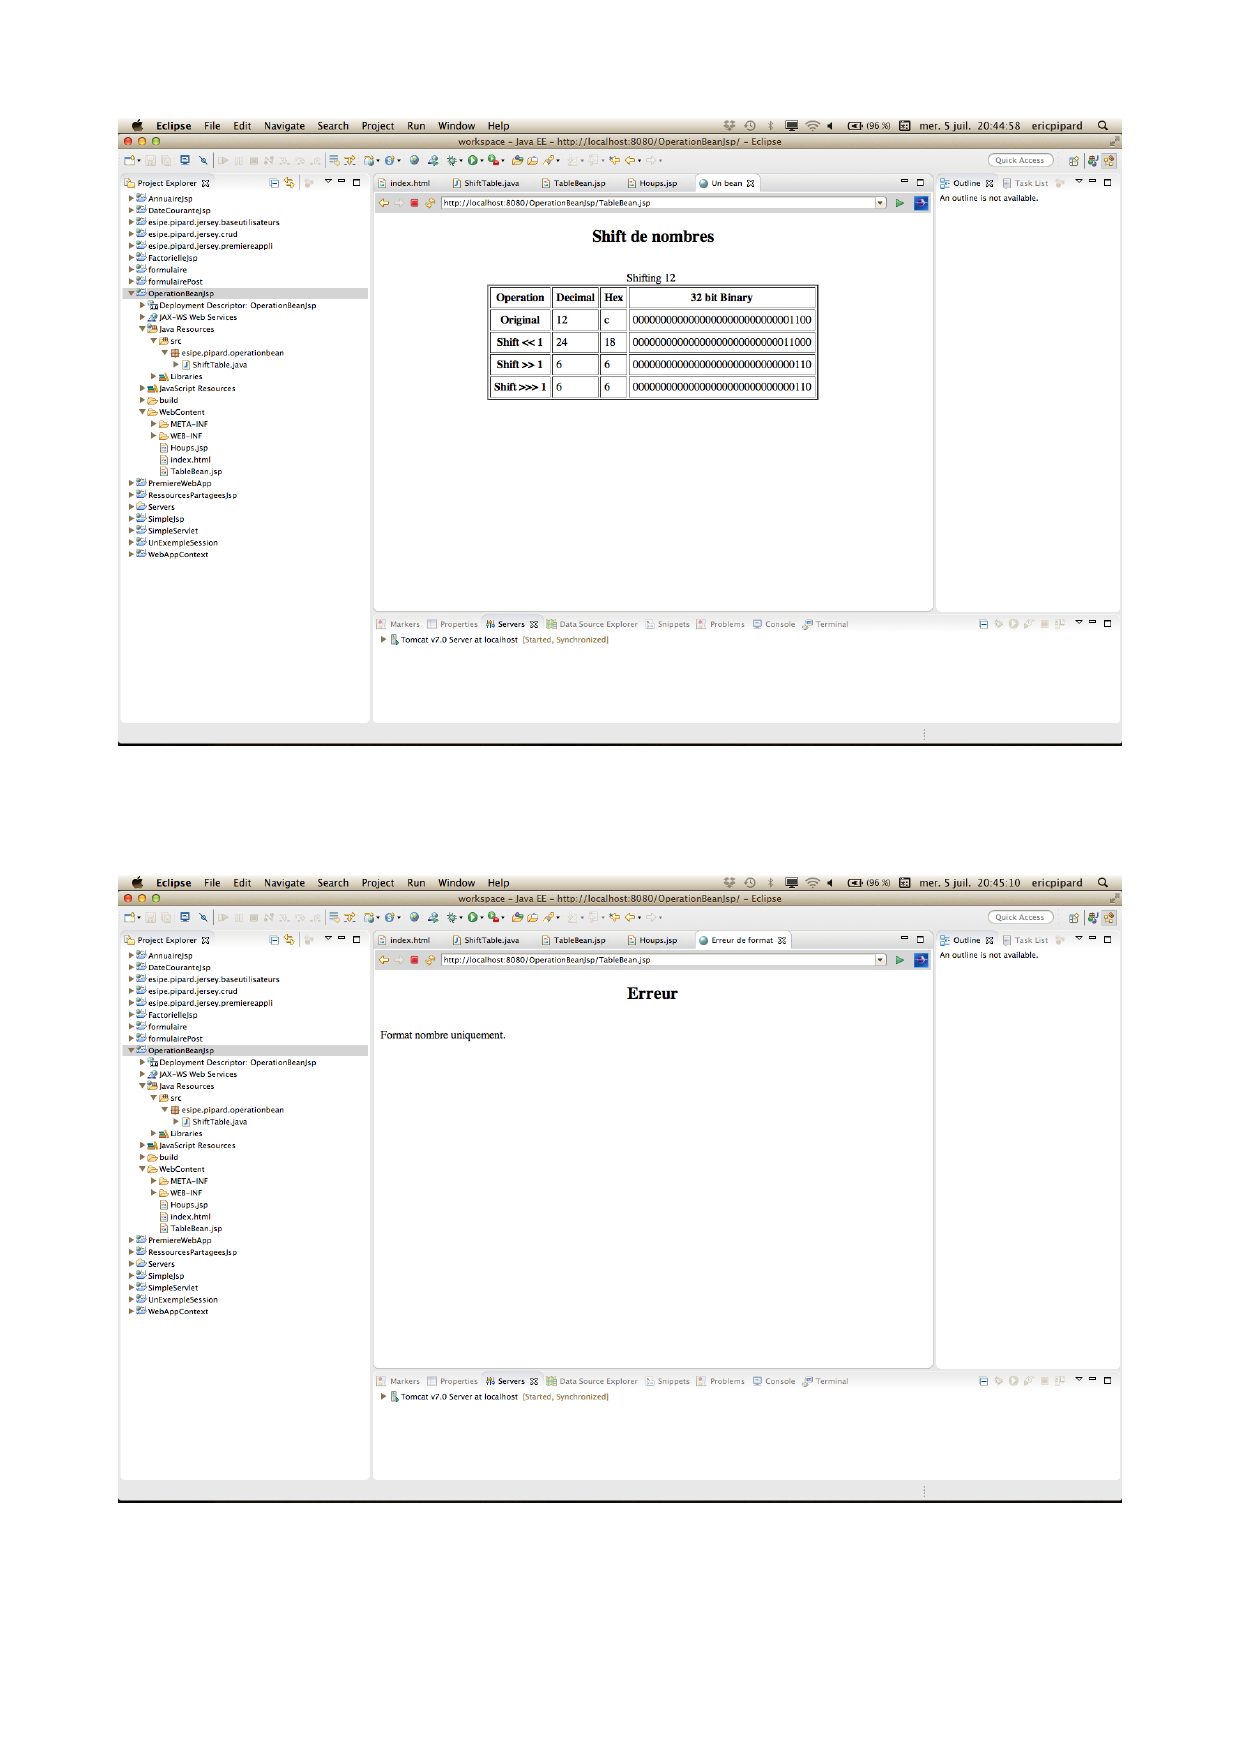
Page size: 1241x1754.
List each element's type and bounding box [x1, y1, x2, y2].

picture [118, 875, 1122, 1503]
picture [118, 118, 1122, 746]
